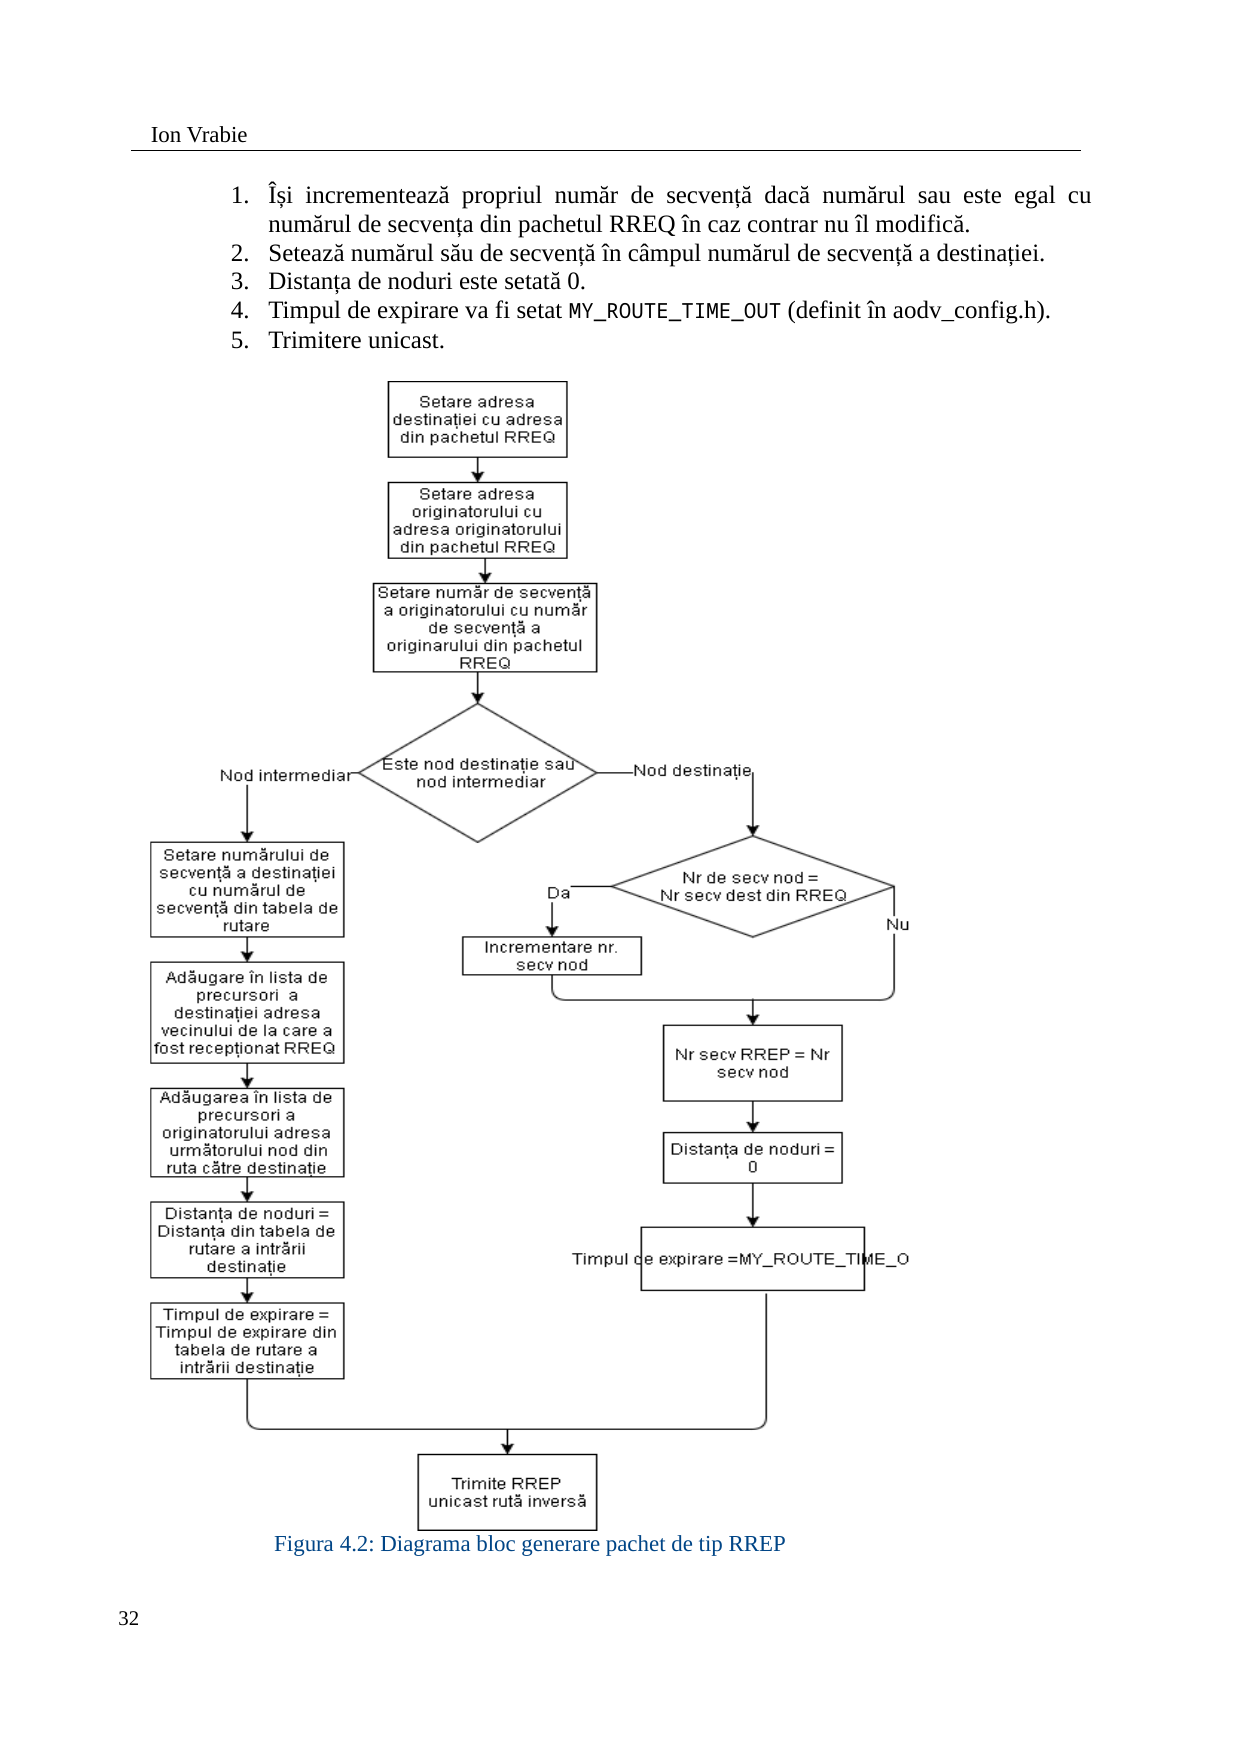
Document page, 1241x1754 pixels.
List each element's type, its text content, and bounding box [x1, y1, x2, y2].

list Își incrementează propriul număr de secvență dacă numărul sau este egal cu numărul de secvența din pachetul RREQ în caz contrar nu îl modifică. [231, 180, 1093, 238]
list Trimitere unicast. [231, 325, 1093, 353]
list Figura 4.2: Diagrama bloc generare pachet de tip RREP [150, 1531, 910, 1557]
list [150, 1557, 910, 1586]
picture [150, 381, 910, 1531]
list Setează numărul său de secvență în câmpul numărul de secvență a destinației. [231, 238, 1093, 266]
list Timpul de expirare va fi setat MY_ROUTE_TIME_OUT (definit în aodv_config.h). [231, 295, 1093, 325]
list Distanța de noduri este setată 0. [231, 266, 1093, 295]
